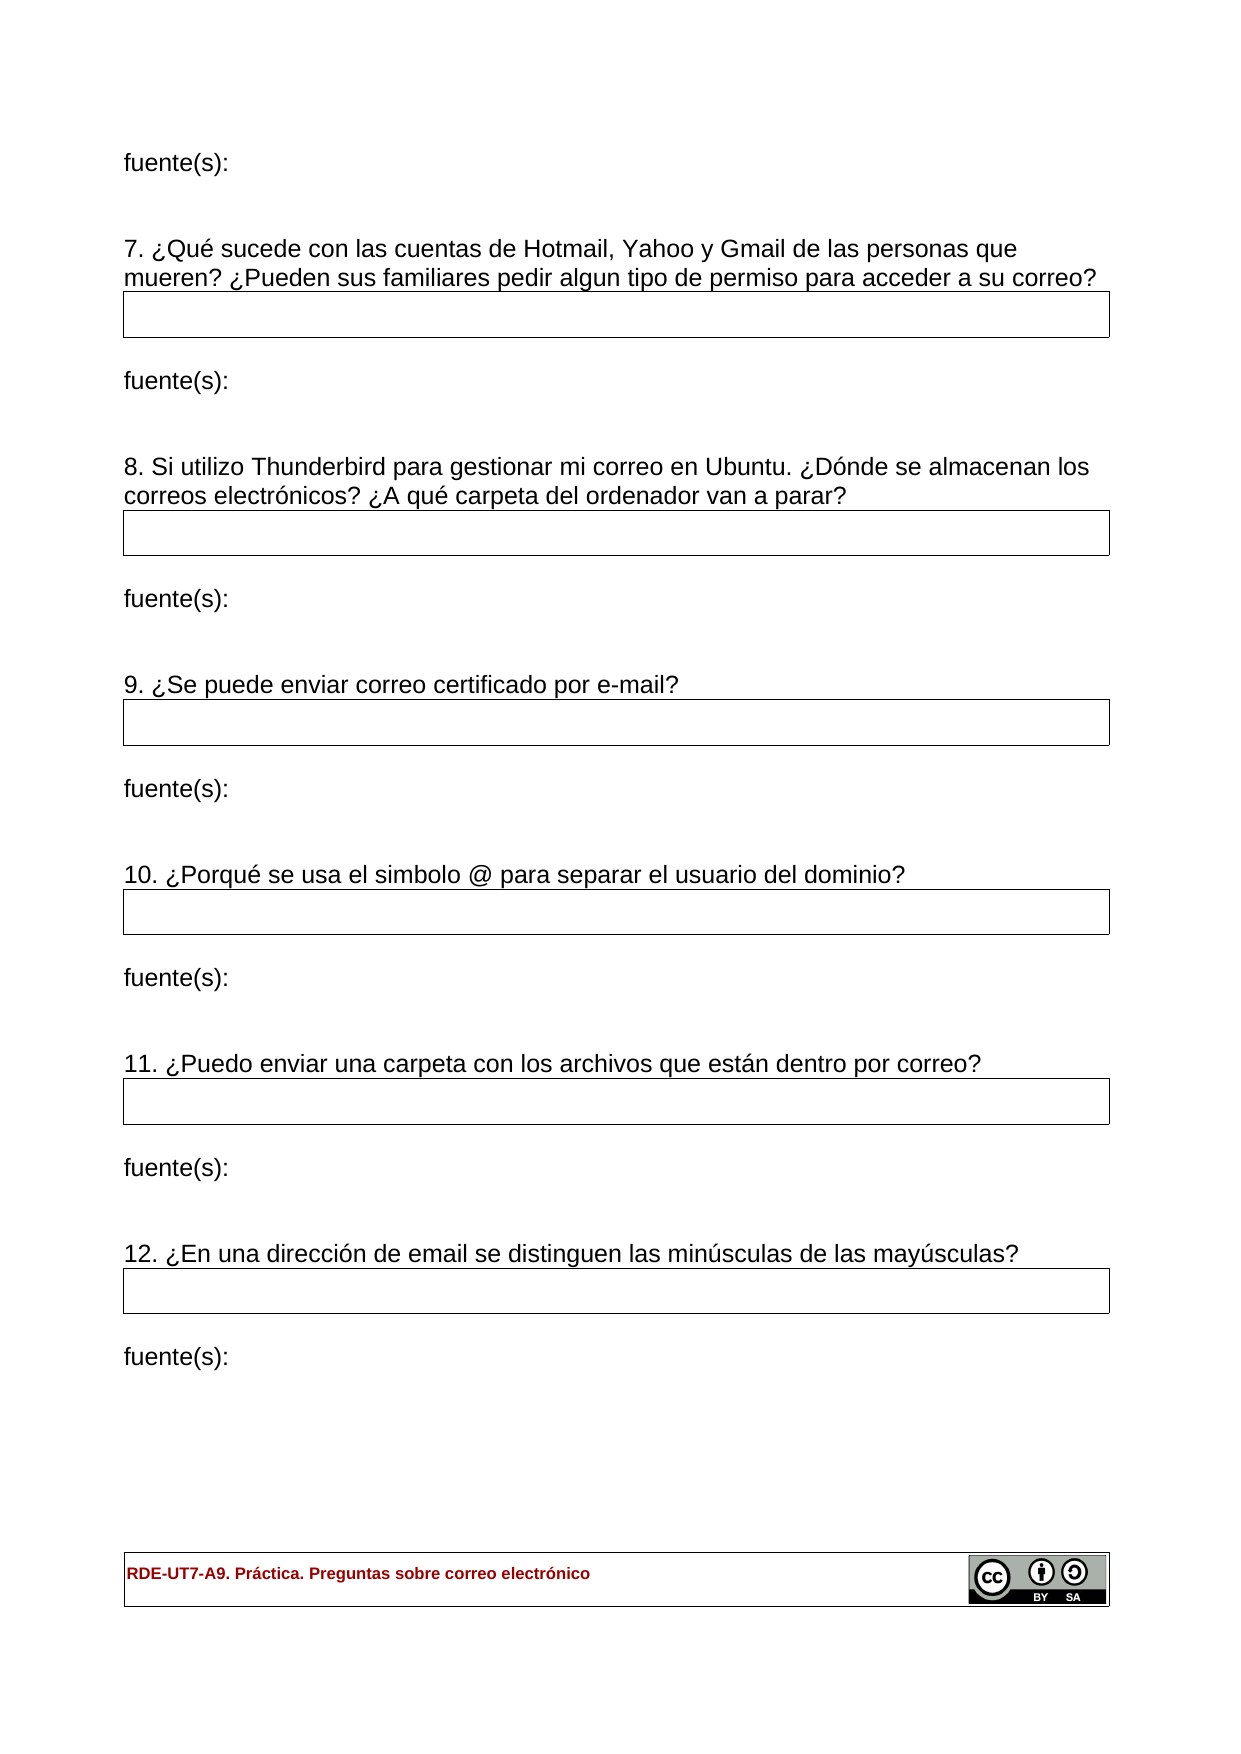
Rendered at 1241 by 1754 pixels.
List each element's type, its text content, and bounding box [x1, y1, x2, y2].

text fuente(s): [123, 584, 1109, 613]
table_header [124, 700, 1109, 745]
text 10. ¿Porqué se usa el simbolo @ para separar el usuario del dominio? [123, 860, 1109, 888]
text fuente(s): [123, 1342, 1109, 1371]
text 12. ¿En una dirección de email se distinguen las minúsculas de las mayúsculas? [123, 1239, 1109, 1267]
text 11. ¿Puedo enviar una carpeta con los archivos que están dentro por correo? [123, 1049, 1109, 1078]
text 7. ¿Qué sucede con las cuentas de Hotmail, Yahoo y Gmail de las personas que mueren? ¿Pueden sus familiares pedir algun tipo de permiso para acceder a su correo? [123, 234, 1109, 291]
text fuente(s): [123, 773, 1109, 802]
text 8. Si utilizo Thunderbird para gestionar mi correo en Ubuntu. ¿Dónde se almacenan los correos electrónicos? ¿A qué carpeta del ordenador van a parar? [123, 452, 1109, 509]
text 9. ¿Se puede enviar correo certificado por e-mail? [123, 670, 1109, 699]
table_header [124, 292, 1109, 337]
text fuente(s): [123, 148, 1109, 176]
picture [968, 1555, 1107, 1604]
text fuente(s): [123, 1152, 1109, 1181]
text fuente(s): [123, 366, 1109, 394]
text fuente(s): [123, 963, 1109, 992]
table_header [124, 1269, 1109, 1313]
table_header [124, 511, 1109, 555]
table_header [124, 1079, 1109, 1124]
table_header [124, 890, 1109, 934]
